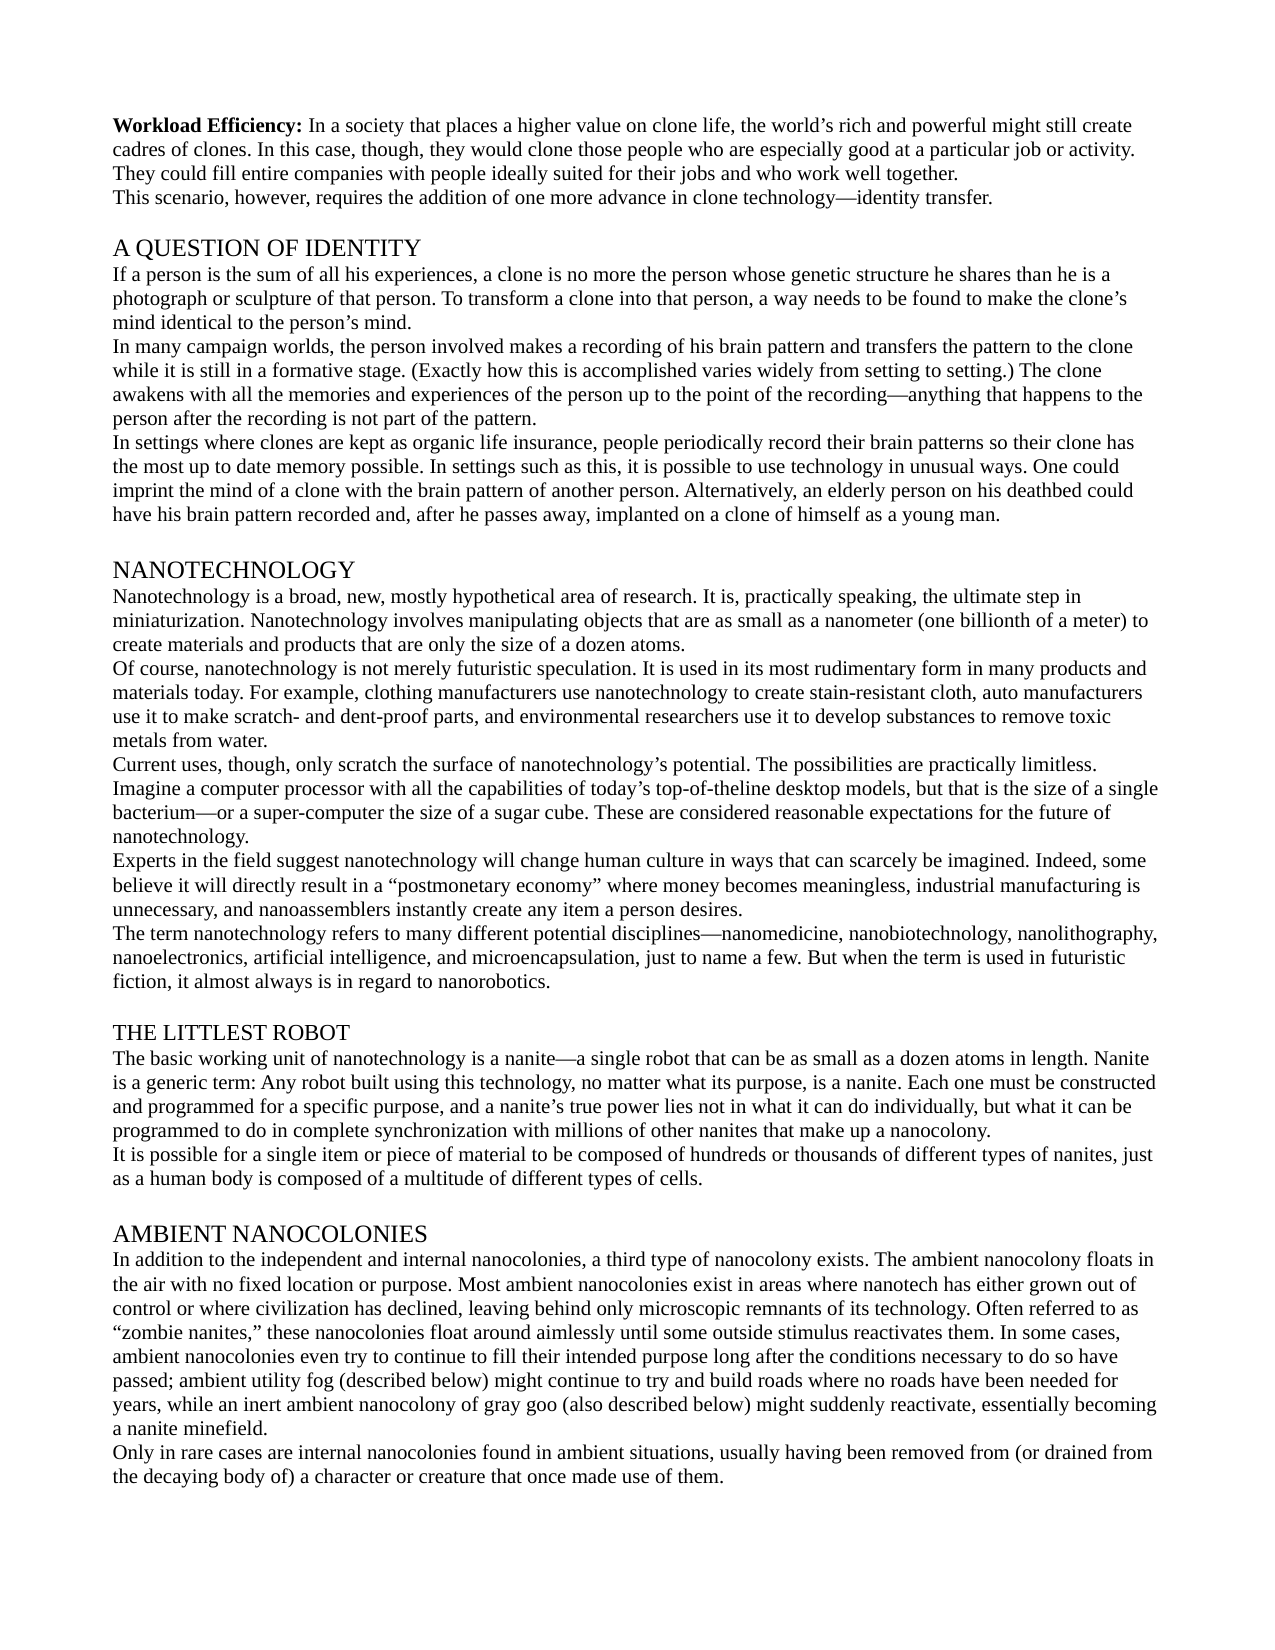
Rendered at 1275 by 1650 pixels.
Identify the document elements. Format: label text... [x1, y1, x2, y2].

text The basic working unit of nanotechnology is a nanite—a single robot that can be as small as a dozen atoms in length. Nanite is a generic term: Any robot built using this technology, no matter what its purpose, is a nanite. Each one must be constructed and programmed for a specific purpose, and a nanite’s true power lies not in what it can do individually, but what it can be programmed to do in complete synchronization with millions of other nanites that make up a nanocolony. [112, 1046, 1162, 1142]
text The term nanotechnology refers to many different potential disciplines—nanomedicine, nanobiotechnology, nanolithography, nanoelectronics, artificial intelligence, and microencapsulation, just to name a few. But when the term is used in futuristic fiction, it almost always is in regard to nanorobotics. [112, 921, 1162, 993]
text Of course, nanotechnology is not merely futuristic speculation. It is used in its most rudimentary form in many products and materials today. For example, clothing manufacturers use nanotechnology to create stain-resistant cloth, auto manufacturers use it to make scratch- and dent-proof parts, and environmental researchers use it to develop substances to remove toxic metals from water. [112, 656, 1162, 752]
text Workload Efficiency: In a society that places a higher value on clone life, the world’s rich and powerful might still create cadres of clones. In this case, though, they would clone those people who are especially good at a particular job or activity. They could fill entire companies with people ideally suited for their jobs and who work well together. [112, 112, 1162, 185]
subtitle NANOTECHNOLOGY [112, 555, 1162, 584]
text Experts in the field suggest nanotechnology will change human culture in ways that can scarcely be imagined. Indeed, some believe it will directly result in a “postmonetary economy” where money becomes meaningless, industrial manufacturing is unnecessary, and nanoassemblers instantly create any item a person desires. [112, 848, 1162, 921]
text This scenario, however, requires the addition of one more advance in clone technology—identity transfer. [112, 185, 1162, 209]
text In addition to the independent and internal nanocolonies, a third type of nanocolony exists. The ambient nanocolony floats in the air with no fixed location or purpose. Most ambient nanocolonies exist in areas where nanotech has either grown out of control or where civilization has declined, leaving behind only microscopic remnants of its technology. Often referred to as “zombie nanites,” these nanocolonies float around aimlessly until some outside stimulus reactivates them. In some cases, ambient nanocolonies even try to continue to fill their intended purpose long after the conditions necessary to do so have passed; ambient utility fog (described below) might continue to try and build roads where no roads have been needed for years, while an inert ambient nanocolony of gray goo (also described below) might suddenly reactivate, essentially becoming a nanite minefield. [112, 1247, 1162, 1440]
subtitle A QUESTION OF IDENTITY [112, 233, 1162, 262]
text Current uses, though, only scratch the surface of nanotechnology’s potential. The possibilities are practically limitless. Imagine a computer processor with all the capabilities of today’s top-of-theline desktop models, but that is the size of a single bacterium—or a super-computer the size of a sugar cube. These are considered reasonable expectations for the future of nanotechnology. [112, 752, 1162, 848]
text If a person is the sum of all his experiences, a clone is no more the person whose genetic structure he shares than he is a photograph or sculpture of that person. To transform a clone into that person, a way needs to be found to make the clone’s mind identical to the person’s mind. [112, 262, 1162, 334]
text Only in rare cases are internal nanocolonies found in ambient situations, usually having been removed from (or drained from the decaying body of) a character or creature that once made use of them. [112, 1440, 1162, 1488]
subtitle AMBIENT NANOCOLONIES [112, 1219, 1162, 1247]
text In settings where clones are kept as organic life insurance, people periodically record their brain patterns so their clone has the most up to date memory possible. In settings such as this, it is possible to use technology in unusual ways. One could imprint the mind of a clone with the brain pattern of another person. Alternatively, an elderly person on his deathbed could have his brain pattern recorded and, after he passes away, implanted on a clone of himself as a young man. [112, 430, 1162, 526]
text THE LITTLEST ROBOT [112, 1019, 1162, 1046]
text Nanotechnology is a broad, new, mostly hypothetical area of research. It is, practically speaking, the ultimate step in miniaturization. Nanotechnology involves manipulating objects that are as small as a nanometer (one billionth of a meter) to create materials and products that are only the size of a dozen atoms. [112, 584, 1162, 656]
text It is possible for a single item or piece of material to be composed of hundreds or thousands of different types of nanites, just as a human body is composed of a multitude of different types of cells. [112, 1142, 1162, 1190]
text In many campaign worlds, the person involved makes a recording of his brain pattern and transfers the pattern to the clone while it is still in a formative stage. (Exactly how this is accomplished varies widely from setting to setting.) The clone awakens with all the memories and experiences of the person up to the point of the recording—anything that happens to the person after the recording is not part of the pattern. [112, 334, 1162, 430]
